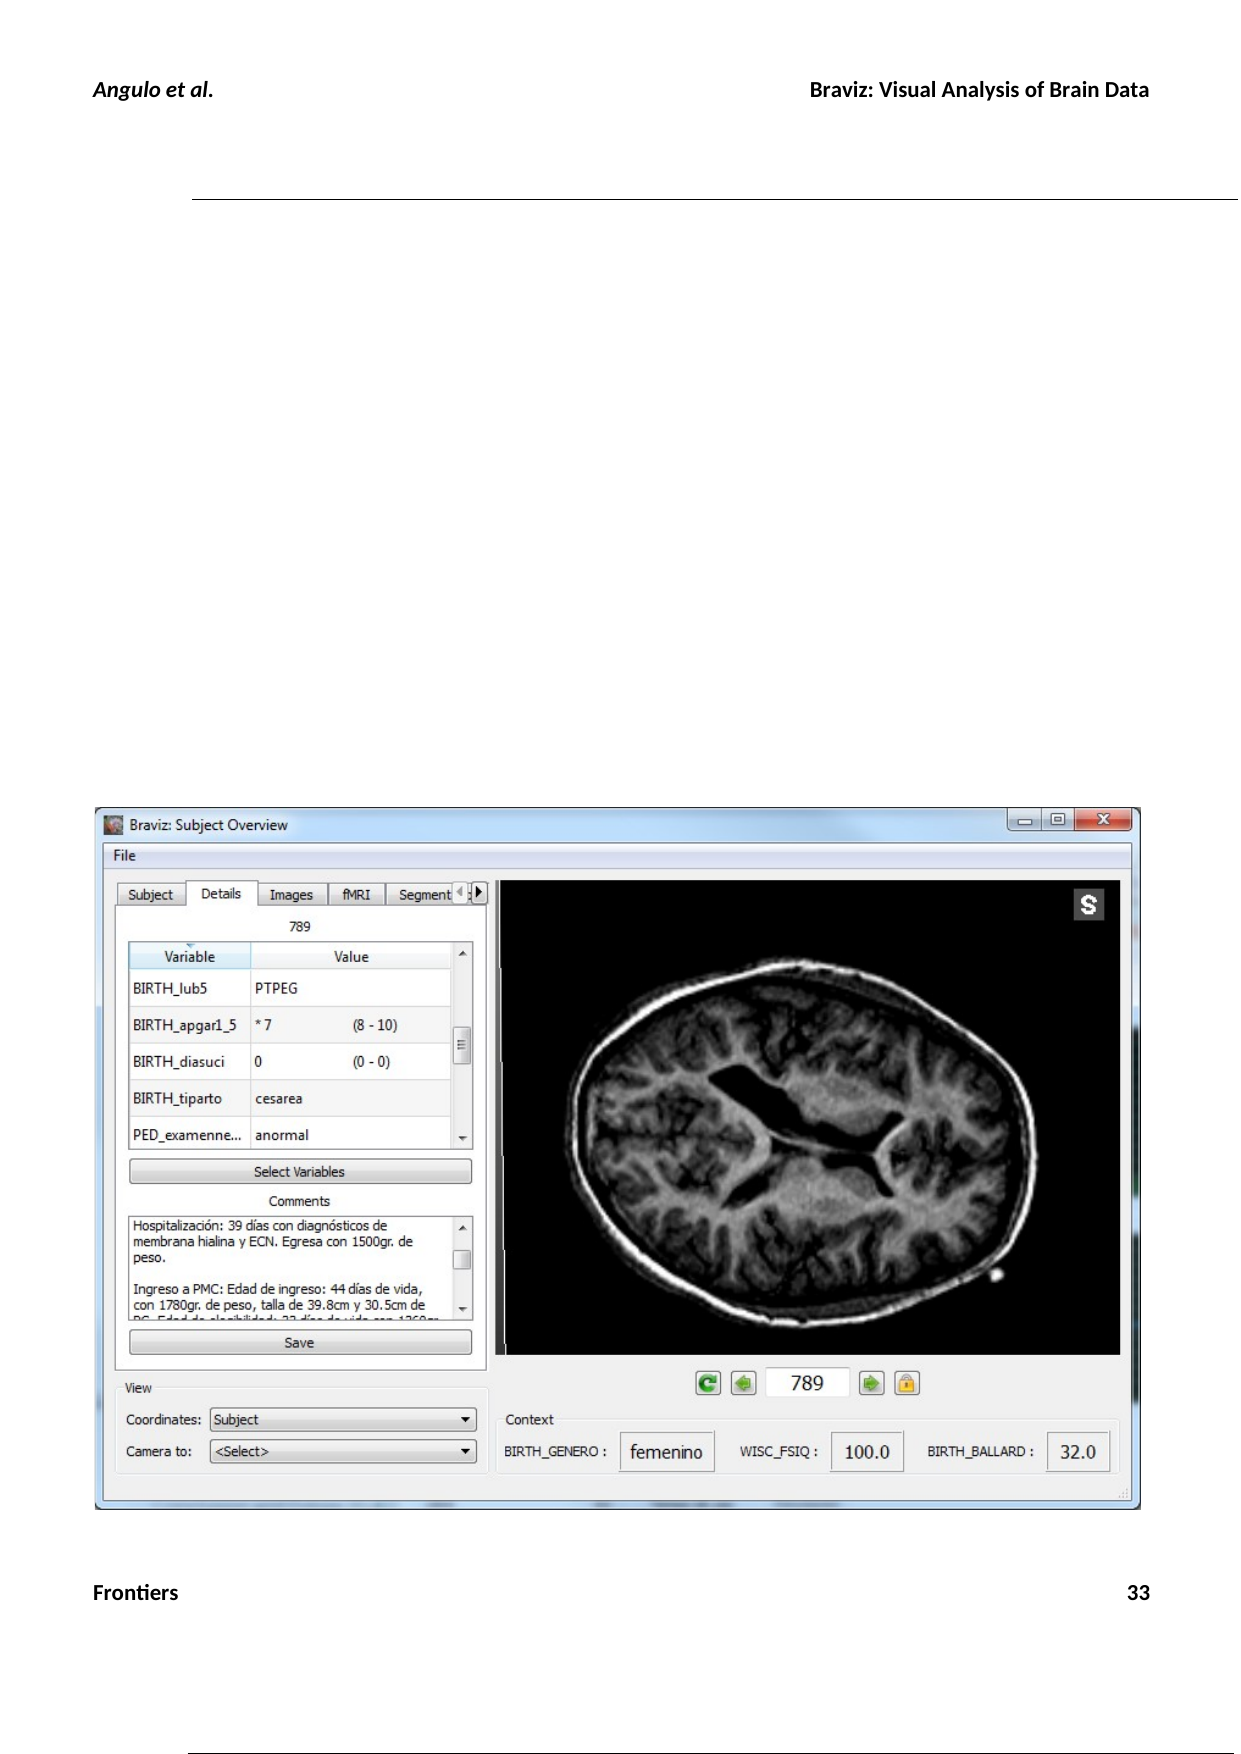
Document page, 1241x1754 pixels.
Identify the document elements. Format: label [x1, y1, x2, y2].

picture [94, 807, 1141, 1510]
